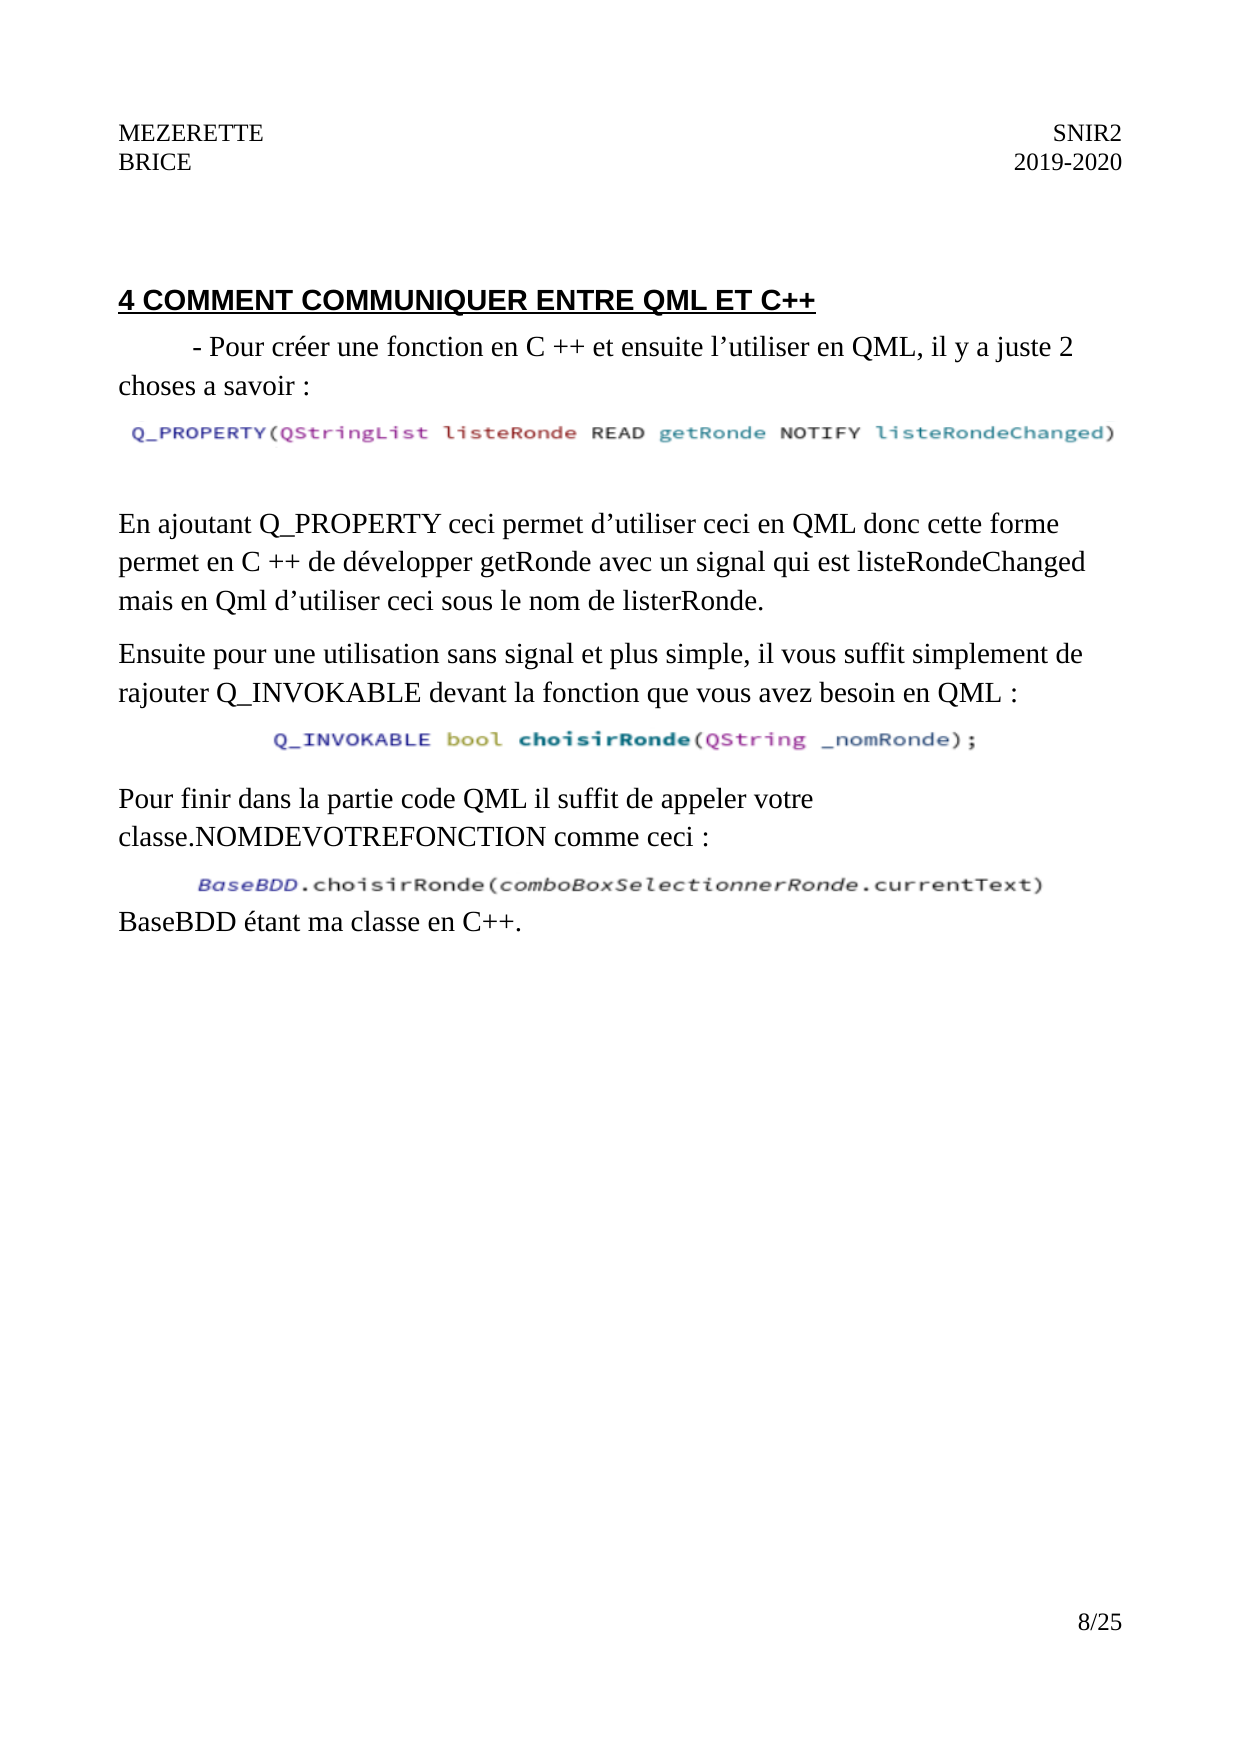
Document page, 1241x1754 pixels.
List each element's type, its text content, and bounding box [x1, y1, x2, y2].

picture [259, 727, 981, 752]
text Pour finir dans la partie code QML il suffit de appeler votre classe.NOMDEVOTREFONCTION comme ceci : [118, 781, 1122, 853]
picture [118, 421, 1123, 448]
subtitle 4 COMMENT COMMUNIQUER ENTRE QML ET C++ [118, 283, 1122, 317]
text En ajoutant Q_PROPERTY ceci permet d’utiliser ceci en QML donc cette forme permet en C ++ de développer getRonde avec un signal qui est listeRondeChanged mais en Qml d’utiliser ceci sous le nom de listerRonde. [118, 506, 1122, 617]
text - Pour créer une fonction en C ++ et ensuite l’utiliser en QML, il y a juste 2 choses a savoir : [118, 329, 1122, 401]
text BaseBDD étant ma classe en C++. [118, 873, 1122, 937]
picture [183, 872, 1057, 899]
text Ensuite pour une utilisation sans signal et plus simple, il vous suffit simplement de rajouter Q_INVOKABLE devant la fonction que vous avez besoin en QML : [118, 636, 1122, 708]
